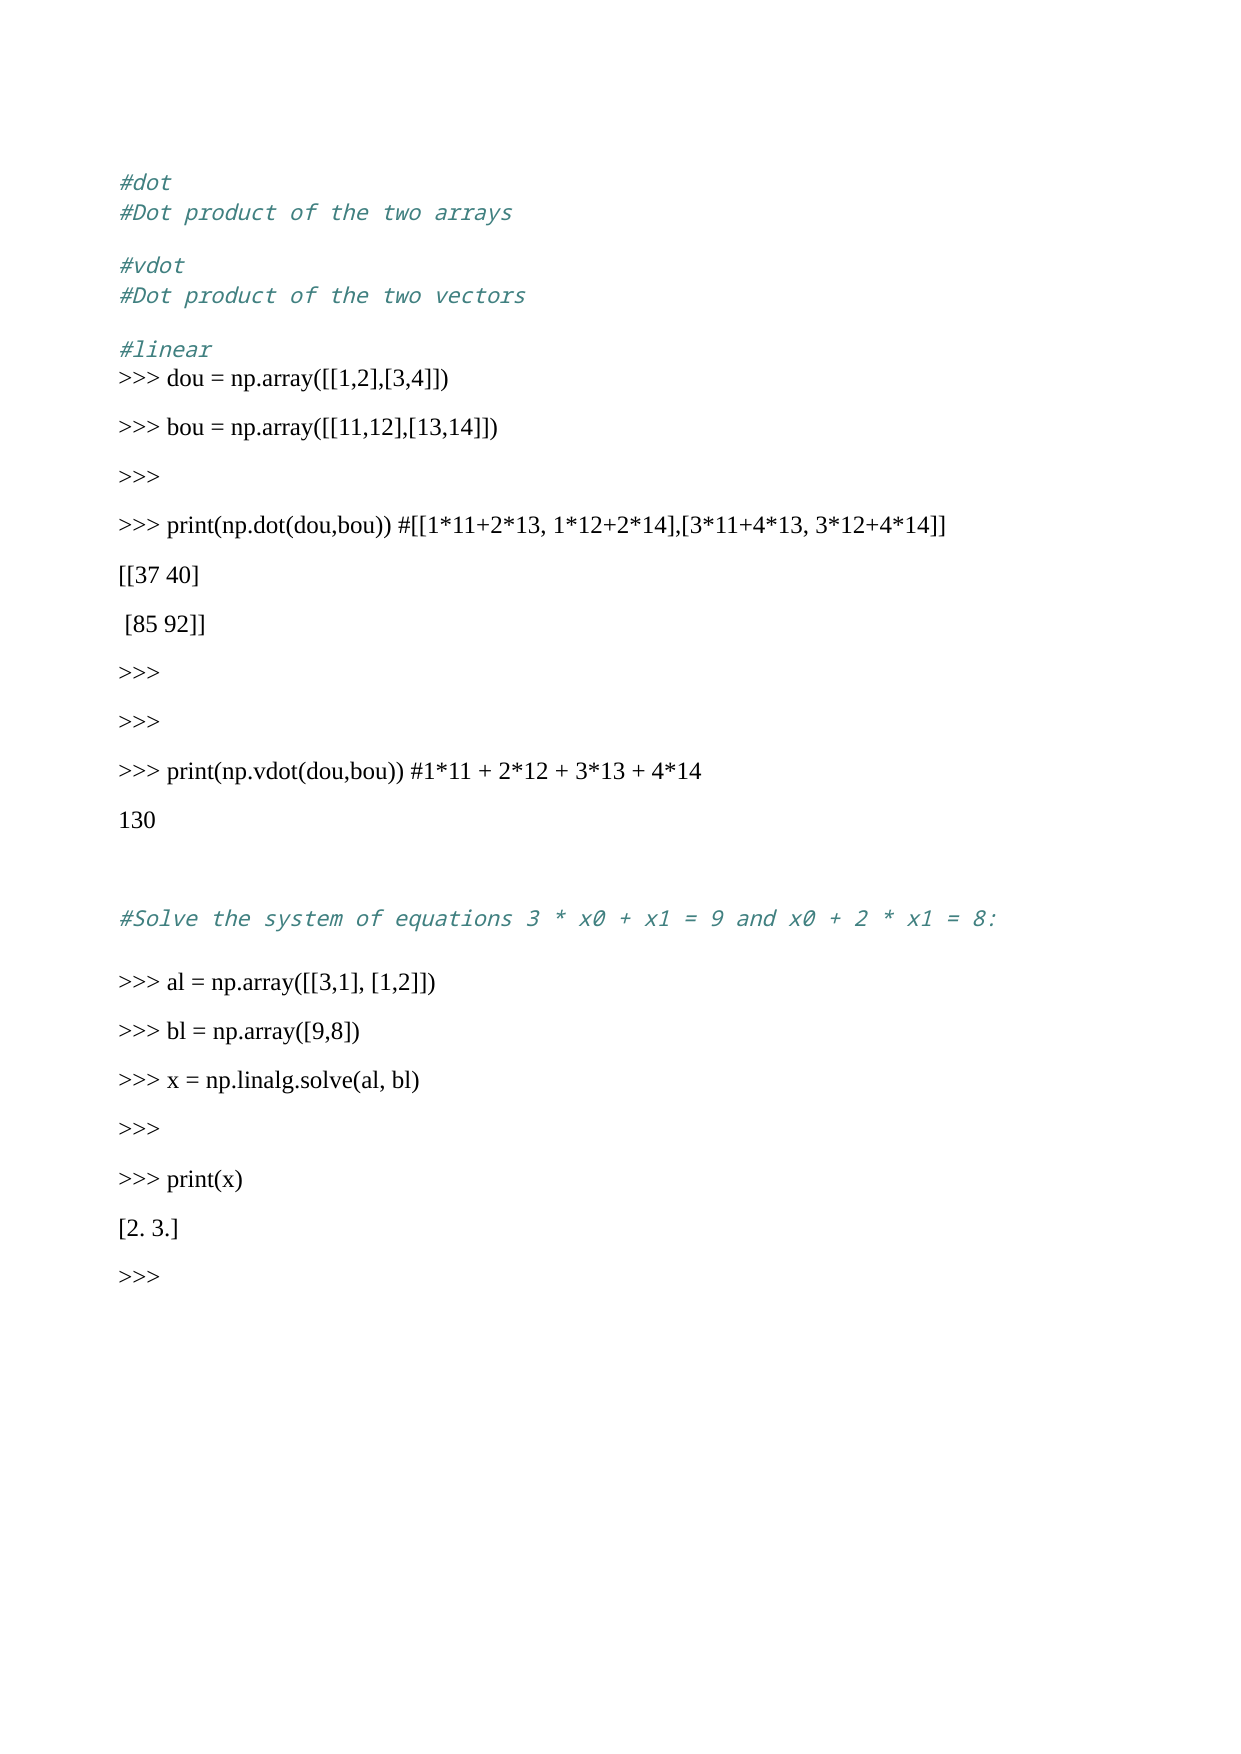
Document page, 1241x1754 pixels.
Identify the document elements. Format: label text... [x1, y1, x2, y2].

text #vdot [118, 250, 1122, 280]
text >>> dou = np.array([[1,2],[3,4]]) [118, 363, 1122, 392]
text #linear [118, 334, 1122, 363]
text #Solve the system of equations 3 * x0 + x1 = 9 and x0 + 2 * x1 = 8: [118, 903, 1122, 933]
text >>> [118, 1262, 1122, 1291]
text >>> print(np.dot(dou,bou)) #[[1*11+2*13, 1*12+2*14],[3*11+4*13, 3*12+4*14]] [118, 511, 1122, 539]
text [85 92]] [118, 609, 1122, 637]
text >>> [118, 658, 1122, 687]
text >>> [118, 707, 1122, 736]
text [[37 40] [118, 560, 1122, 588]
text >>> [118, 462, 1122, 490]
text >>> [118, 1114, 1122, 1143]
text 130 [118, 805, 1122, 834]
text >>> print(x) [118, 1164, 1122, 1192]
text #Dot product of the two arrays [118, 197, 1122, 227]
text >>> x = np.linalg.solve(al, bl) [118, 1066, 1122, 1094]
text >>> print(np.vdot(dou,bou)) #1*11 + 2*12 + 3*13 + 4*14 [118, 756, 1122, 785]
text >>> bl = np.array([9,8]) [118, 1016, 1122, 1045]
text [2. 3.] [118, 1213, 1122, 1241]
text >>> bou = np.array([[11,12],[13,14]]) [118, 412, 1122, 441]
text #dot [118, 167, 1122, 197]
text #Dot product of the two vectors [118, 280, 1122, 310]
text >>> al = np.array([[3,1], [1,2]]) [118, 933, 1122, 996]
